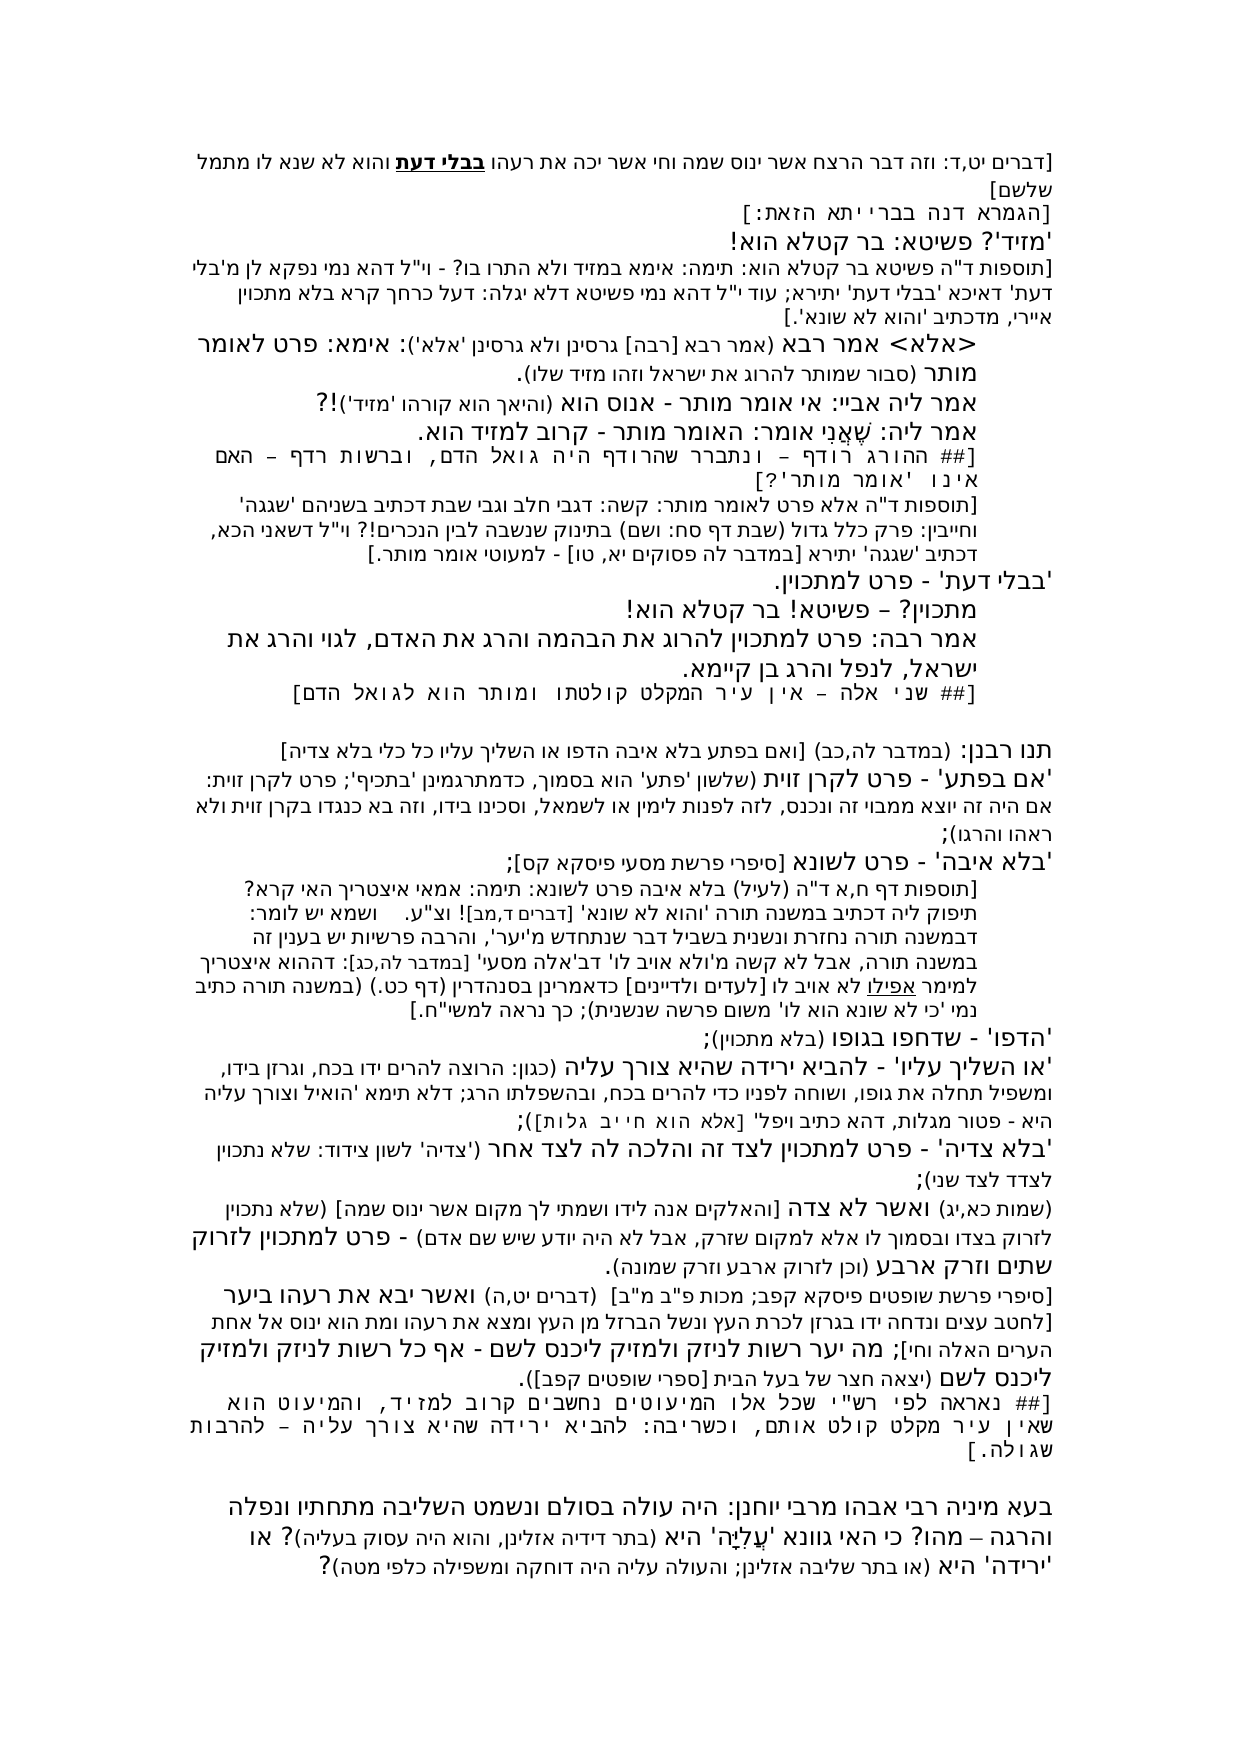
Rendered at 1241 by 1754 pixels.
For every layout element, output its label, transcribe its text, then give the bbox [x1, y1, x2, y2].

text [## נאראה לפי רש"י שכל אלו המיעוטים נחשבים קרוב למזיד, והמיעוט הוא שאין עיר מקלט קולט אותם, וכשריבה: להביא ירידה שהיא צורך עליה – להרבות שגולה.] [187, 1393, 1053, 1464]
text <אלא> אמר רבא (אמר רבא [רבה] גרסינן ולא גרסינן 'אלא'): אימא: פרט לאומר מותר (סבור שמותר להרוג את ישראל וזהו מזיד שלו). [187, 329, 978, 388]
text אמר ליה אביי: אי אומר מותר - אנוס הוא (והיאך הוא קורהו 'מזיד')!? [187, 388, 978, 417]
text 'בלא איבה' - פרט לשונא [סיפרי פרשת מסעי פיסקא קס]; [187, 847, 1053, 877]
text אמר ליה: שֶׁאֲנִי אומר: האומר מותר - קרוב למזיד הוא. [187, 417, 978, 446]
text תנו רבנן: (במדבר לה,כב) [ואם בפתע בלא איבה הדפו או השליך עליו כל כלי בלא צדיה] [187, 736, 1053, 765]
text 'או השליך עליו' - להביא ירידה שהיא צורך עליה (כגון: הרוצה להרים ידו בכח, וגרזן בידו, ומשפיל תחלה את גופו, ושוחה לפניו כדי להרים בכח, ובהשפלתו הרג; דלא תימא 'הואיל וצורך עליה היא - פטור מגלות, דהא כתיב ויפל' [אלא הוא חייב גלות]); [187, 1052, 1053, 1134]
text [תוספות דף ח,א ד"ה (לעיל) בלא איבה פרט לשונא: תימה: אמאי איצטריך האי קרא? תיפוק ליה דכתיב במשנה תורה 'והוא לא שונא' [דברים ד,מב]! וצ"ע. ושמא יש לומר: דבמשנה תורה נחזרת ונשנית בשביל דבר שנתחדש מ'יער', והרבה פרשיות יש בענין זה במשנה תורה, אבל לא קשה מ'ולא אויב לו' דב'אלה מסעי' [במדבר לה,כג]: דההוא איצטריך למימר אפילו לא אויב לו [לעדים ולדיינים] כדאמרינן בסנהדרין (דף כט.) (במשנה תורה כתיב נמי 'כי לא שונא הוא לו' משום פרשה שנשנית); כך נראה למשי"ח.] [187, 877, 978, 1023]
text [דברים יט,ד: וזה דבר הרצח אשר ינוס שמה וחי אשר יכה את רעהו בבלי דעת והוא לא שנא לו מתמל שלשם] [187, 150, 1053, 203]
text מתכוין? – פשיטא! בר קטלא הוא! [187, 596, 978, 625]
text [הגמרא דנה בברייתא הזאת:] [187, 203, 1053, 227]
text [תוספות ד"ה אלא פרט לאומר מותר: קשה: דגבי חלב וגבי שבת דכתיב בשניהם 'שגגה' וחייבין: פרק כלל גדול (שבת דף סח: ושם) בתינוק שנשבה לבין הנכרים!? וי"ל דשאני הכא, דכתיב 'שגגה' יתירא [במדבר לה פסוקים יא, טו] - למעוטי אומר מותר.] [187, 493, 978, 566]
text [## ההורג רודף – ונתברר שהרודף היה גואל הדם, וברשות רדף – האם אינו 'אומר מותר'?] [187, 446, 978, 493]
text 'מזיד'? פשיטא: בר קטלא הוא! [187, 227, 1053, 256]
text 'אם בפתע' - פרט לקרן זוית (שלשון 'פתע' הוא בסמוך, כדמתרגמינן 'בתכיף'; פרט לקרן זוית: אם היה זה יוצא ממבוי זה ונכנס, לזה לפנות לימין או לשמאל, וסכינו בידו, וזה בא כנגדו בקרן זוית ולא ראהו והרגו); [187, 765, 1053, 847]
text אמר רבה: פרט למתכוין להרוג את הבהמה והרג את האדם, לגוי והרג את ישראל, לנפל והרג בן קיימא. [187, 625, 978, 683]
text (שמות כא,יג) ואשר לא צדה [והאלקים אנה לידו ושמתי לך מקום אשר ינוס שמה] (שלא נתכוין לזרוק בצדו ובסמוך לו אלא למקום שזרק, אבל לא היה יודע שיש שם אדם) - פרט למתכוין לזרוק שתים וזרק ארבע (וכן לזרוק ארבע וזרק שמונה). [187, 1193, 1053, 1281]
text [סיפרי פרשת שופטים פיסקא קפב; מכות פ"ב מ"ב] (דברים יט,ה) ואשר יבא את רעהו ביער [לחטב עצים ונדחה ידו בגרזן לכרת העץ ונשל הברזל מן העץ ומצא את רעהו ומת הוא ינוס אל אחת הערים האלה וחי]; מה יער רשות לניזק ולמזיק ליכנס לשם - אף כל רשות לניזק ולמזיק ליכנס לשם (יצאה חצר של בעל הבית [ספרי שופטים קפב]). [187, 1281, 1053, 1393]
text 'הדפו' - שדחפו בגופו (בלא מתכוין); [187, 1023, 1053, 1052]
text 'בבלי דעת' - פרט למתכוין. [187, 566, 1053, 596]
text 'בלא צדיה' - פרט למתכוין לצד זה והלכה לה לצד אחר ('צדיה' לשון צידוד: שלא נתכוין לצדד לצד שני); [187, 1134, 1053, 1193]
text בעא מיניה רבי אבהו מרבי יוחנן: היה עולה בסולם ונשמט השליבה מתחתיו ונפלה והרגה – מהו? כי האי גוונא 'עֲלִיָּה' היא (בתר דידיה אזלינן, והוא היה עסוק בעליה)? או 'ירידה' היא (או בתר שליבה אזלינן; והעולה עליה היה דוחקה ומשפילה כלפי מטה)? [187, 1492, 1053, 1580]
text [תוספות ד"ה פשיטא בר קטלא הוא: תימה: אימא במזיד ולא התרו בו? - וי"ל דהא נמי נפקא לן מ'בלי דעת' דאיכא 'בבלי דעת' יתירא; עוד י"ל דהא נמי פשיטא דלא יגלה: דעל כרחך קרא בלא מתכוין איירי, מדכתיב 'והוא לא שונא'.] [187, 256, 1053, 329]
text [## שני אלה – אין עיר המקלט קולטתו ומותר הוא לגואל הדם] [187, 683, 978, 707]
